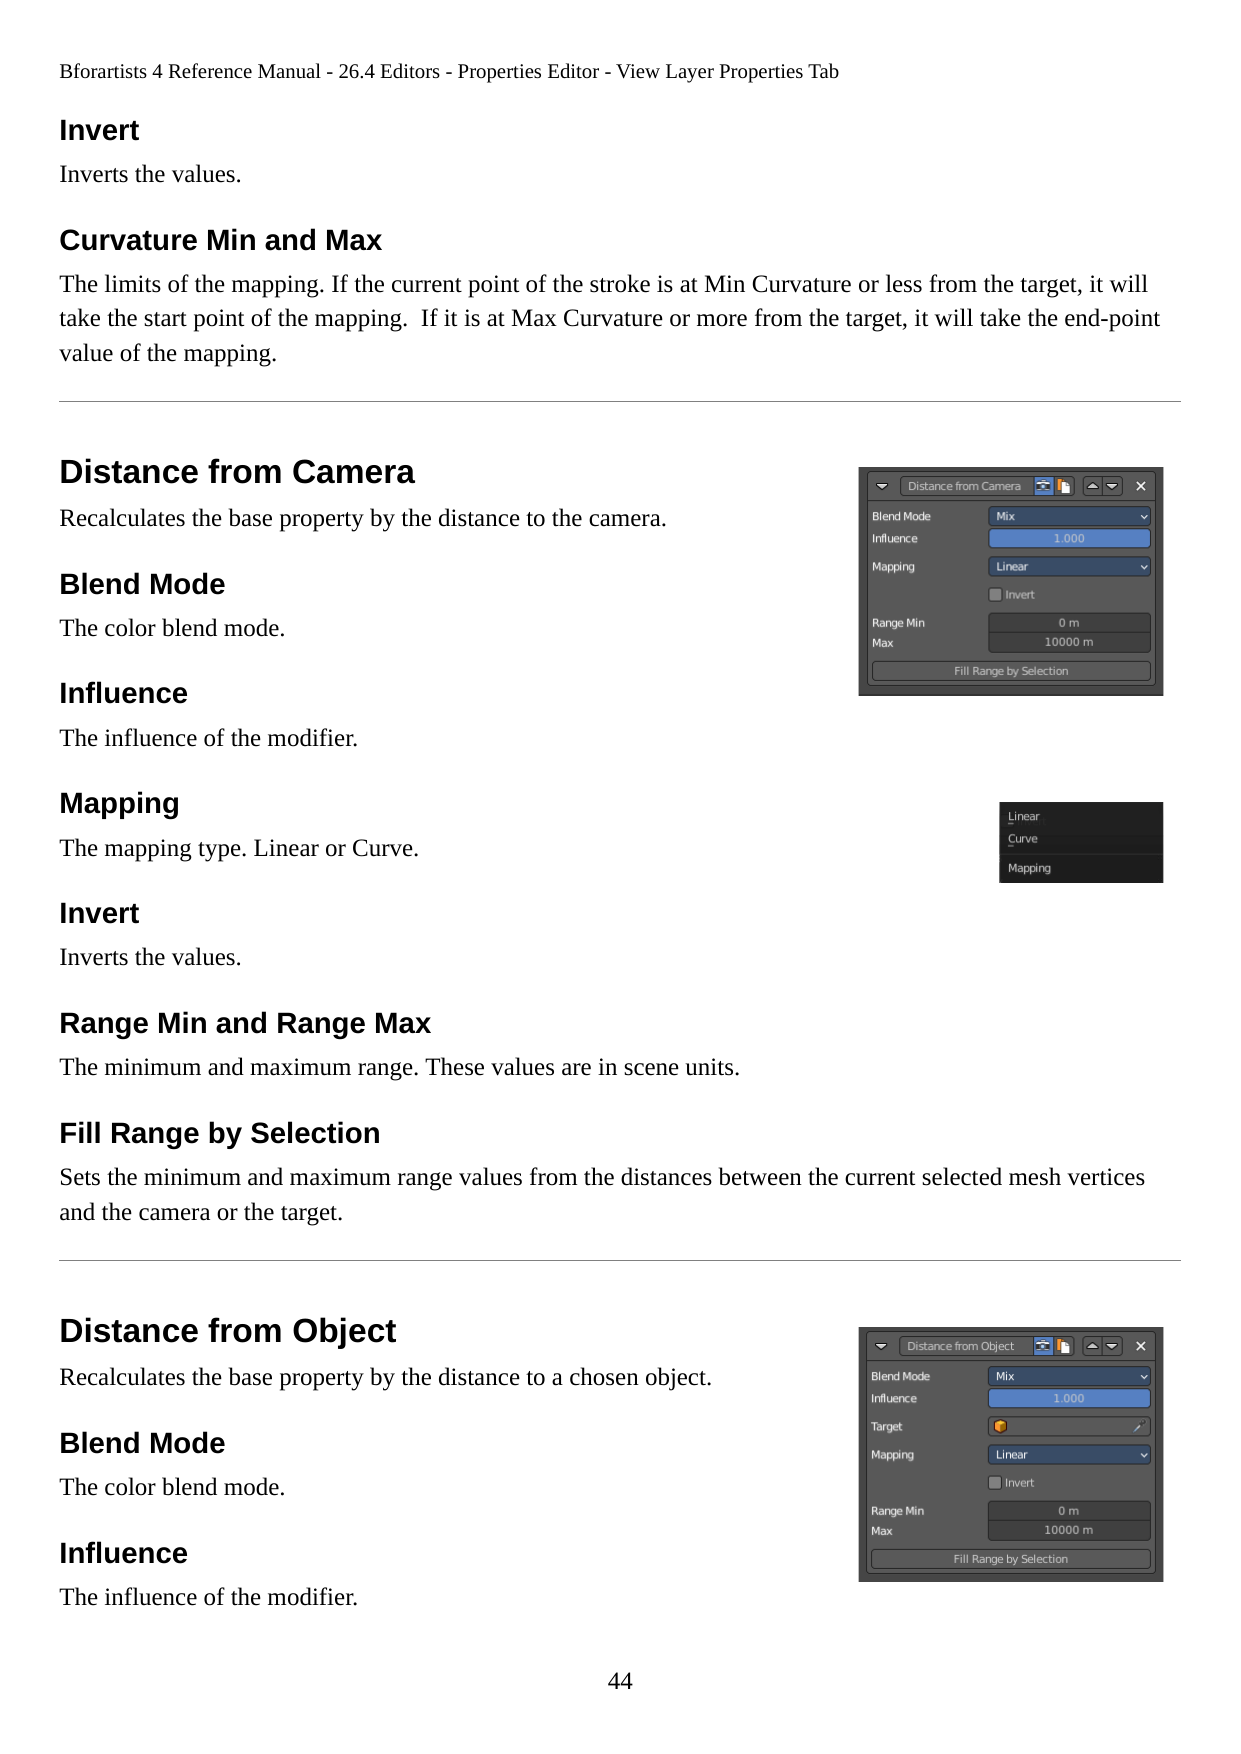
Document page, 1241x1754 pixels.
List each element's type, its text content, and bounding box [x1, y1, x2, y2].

text Sets the minimum and maximum range values from the distances between the current selected mesh vertices and the camera or the target. [59, 1162, 1181, 1226]
text The limits of the mapping. If the current point of the stroke is at Min Curvature or less from the target, it will take the start point of the mapping. If it is at Max Curvature or more from the target, it will take the end-point value of the mapping. [59, 269, 1181, 366]
picture [858, 467, 1164, 696]
text [1164, 613, 1181, 642]
subtitle Influence [59, 676, 1181, 710]
text The mapping type. Linear or Curve. [59, 833, 999, 861]
subtitle Blend Mode [59, 1426, 858, 1459]
subtitle Invert [59, 896, 1181, 930]
subtitle Distance from Object [59, 1311, 1181, 1349]
text The color blend mode. [59, 613, 858, 642]
picture [858, 1327, 1164, 1582]
text [1164, 1472, 1181, 1501]
text Recalculates the base property by the distance to a chosen object. [59, 1362, 858, 1391]
subtitle [1164, 567, 1181, 600]
text The minimum and maximum range. These values are in scene units. [59, 1052, 1181, 1081]
subtitle Mapping [59, 786, 1181, 820]
subtitle Curvature Min and Max [59, 222, 1181, 256]
text The influence of the modifier. [59, 1582, 1181, 1611]
text Inverts the values. [59, 942, 1181, 971]
subtitle [1164, 1536, 1181, 1569]
subtitle Influence [59, 1536, 858, 1569]
text Inverts the values. [59, 159, 1181, 188]
text The color blend mode. [59, 1472, 858, 1501]
text Recalculates the base property by the distance to the camera. [59, 503, 858, 532]
subtitle Range Min and Range Max [59, 1006, 1181, 1040]
subtitle Blend Mode [59, 567, 858, 600]
subtitle Fill Range by Selection [59, 1116, 1181, 1150]
subtitle [1164, 1426, 1181, 1459]
picture [999, 802, 1164, 883]
subtitle Invert [59, 113, 1181, 146]
subtitle Distance from Camera [59, 452, 1181, 490]
text The influence of the modifier. [59, 723, 1181, 751]
